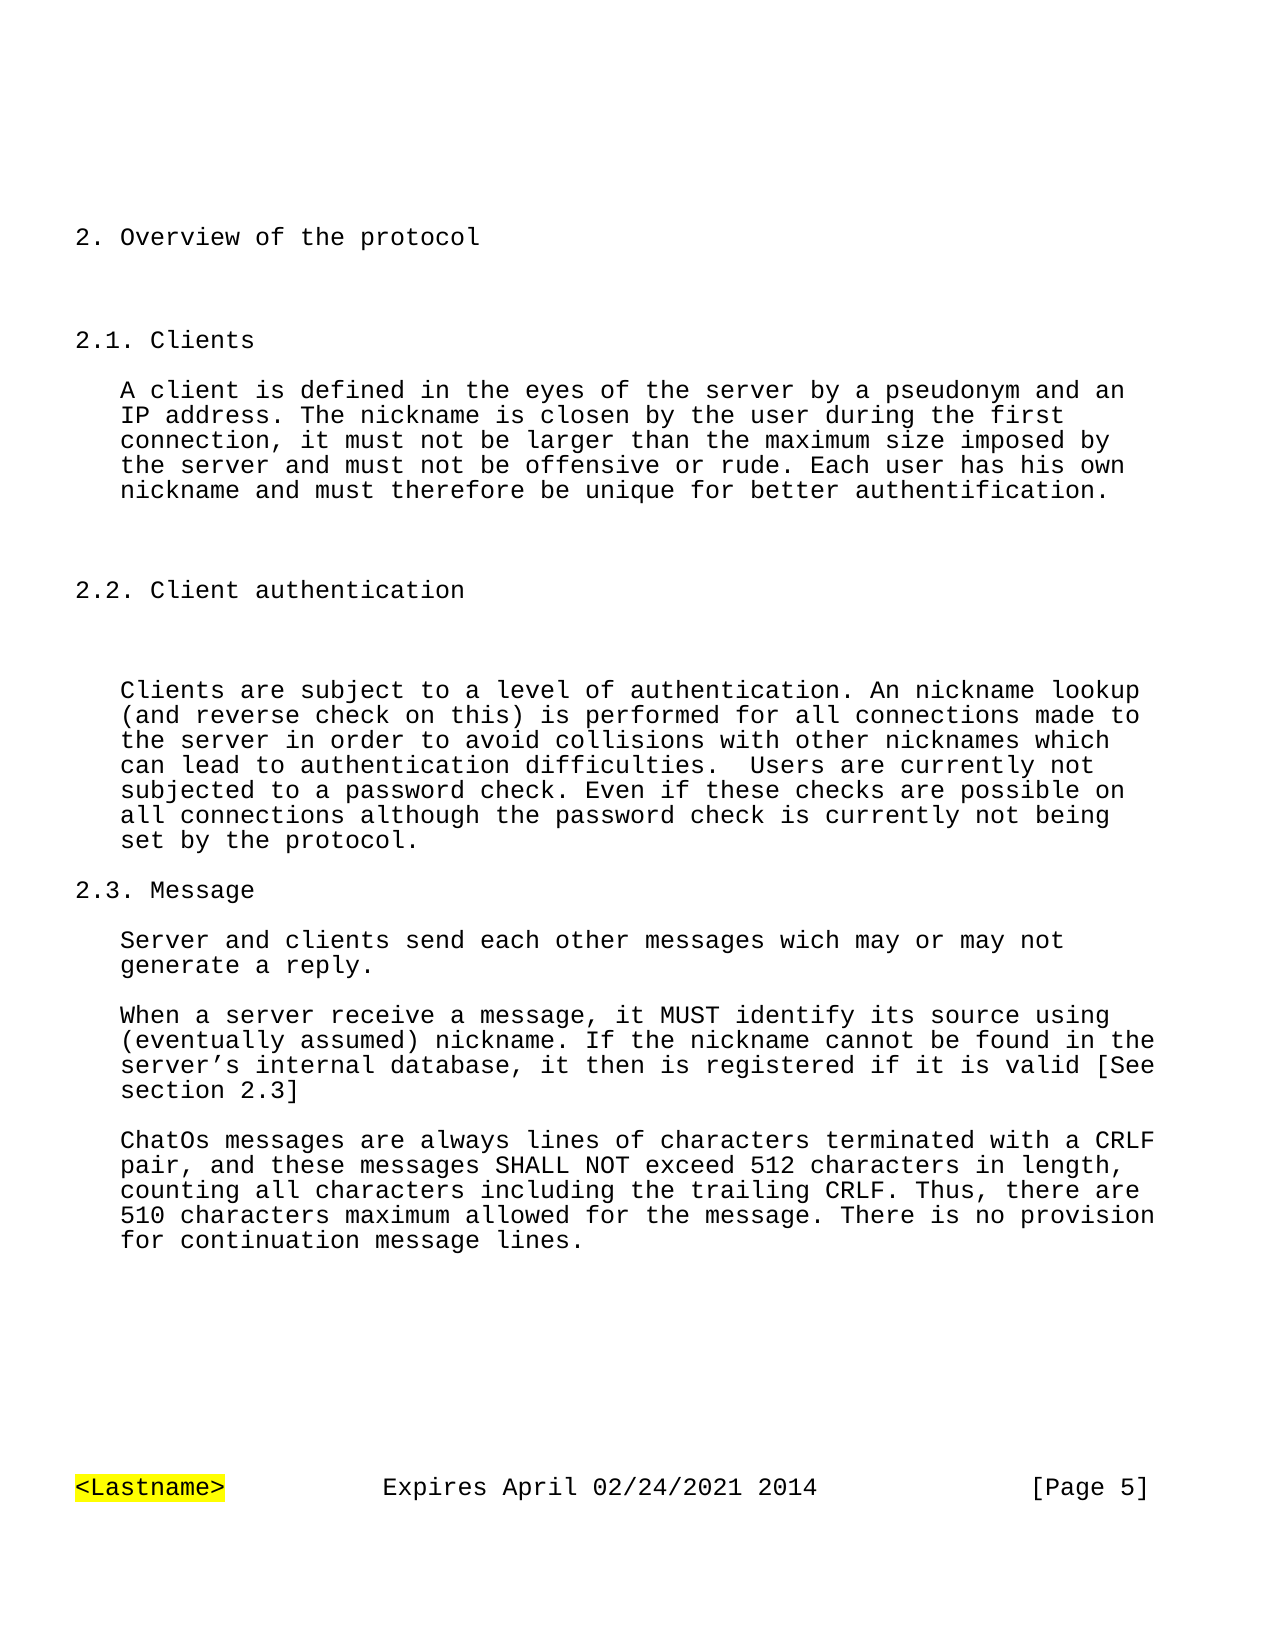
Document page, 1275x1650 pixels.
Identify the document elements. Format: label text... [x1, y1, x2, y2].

subtitle Client authentication [75, 578, 1155, 603]
subtitle Message [75, 878, 1155, 903]
text When a server receive a message, it MUST identify its source using (eventually assumed) nickname. If the nickname cannot be found in the server’s internal database, it then is registered if it is valid [See section 2.3] [120, 1003, 1155, 1103]
text ChatOs messages are always lines of characters terminated with a CRLF pair, and these messages SHALL NOT exceed 512 characters in length, counting all characters including the trailing CRLF. Thus, there are 510 characters maximum allowed for the message. There is no provision for continuation message lines. [120, 1128, 1155, 1253]
text Clients are subject to a level of authentication. An nickname lookup (and reverse check on this) is performed for all connections made to the server in order to avoid collisions with other nicknames which can lead to authentication difficulties. Users are currently not subjected to a password check. Even if these checks are possible on all connections although the password check is currently not being set by the protocol. [120, 678, 1155, 853]
subtitle Overview of the protocol [75, 225, 1155, 250]
text A client is defined in the eyes of the server by a pseudonym and an IP address. The nickname is closen by the user during the first connection, it must not be larger than the maximum size imposed by the server and must not be offensive or rude. Each user has his own nickname and must therefore be unique for better authentification. [120, 378, 1155, 503]
text Server and clients send each other messages wich may or may not generate a reply. [120, 928, 1155, 978]
subtitle Clients [75, 328, 1155, 353]
